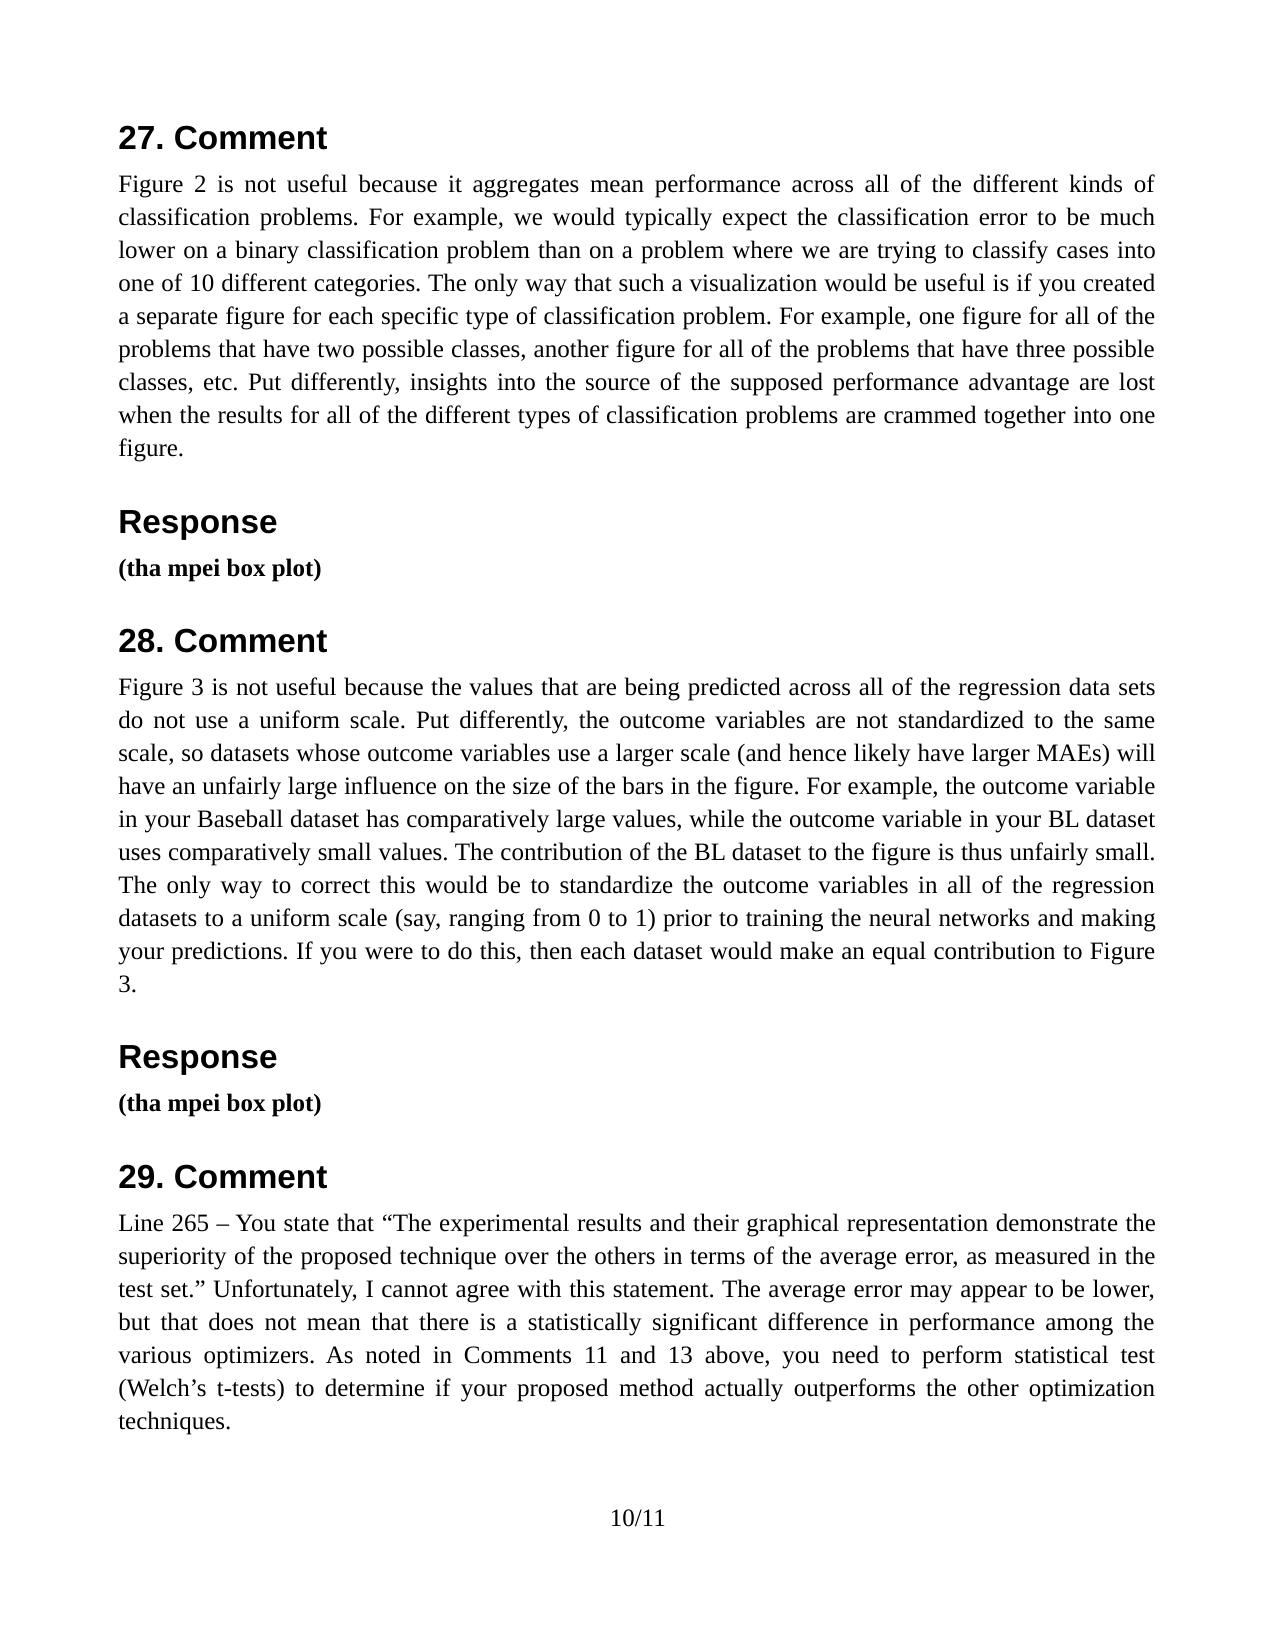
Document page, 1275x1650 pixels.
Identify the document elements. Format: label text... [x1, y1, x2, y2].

text Figure 3 is not useful because the values that are being predicted across all of the regression data sets do not use a uniform scale. Put differently, the outcome variables are not standardized to the same scale, so datasets whose outcome variables use a larger scale (and hence likely have larger MAEs) will have an unfairly large influence on the size of the bars in the figure. For example, the outcome variable in your Baseball dataset has comparatively large values, while the outcome variable in your BL dataset uses comparatively small values. The contribution of the BL dataset to the figure is thus unfairly small. The only way to correct this would be to standardize the outcome variables in all of the regression datasets to a uniform scale (say, ranging from 0 to 1) prior to training the neural networks and making your predictions. If you were to do this, then each dataset would make an equal contribution to Figure 3. [118, 672, 1157, 998]
subtitle 27. Comment [118, 118, 1157, 157]
subtitle 28. Comment [118, 621, 1157, 659]
subtitle Response [118, 1038, 1157, 1076]
text (tha mpei box plot) [118, 553, 1157, 581]
text (tha mpei box plot) [118, 1088, 1157, 1117]
subtitle 29. Comment [118, 1157, 1157, 1195]
subtitle Response [118, 502, 1157, 540]
text Figure 2 is not useful because it aggregates mean performance across all of the different kinds of classification problems. For example, we would typically expect the classification error to be much lower on a binary classification problem than on a problem where we are trying to classify cases into one of 10 different categories. The only way that such a visualization would be useful is if you created a separate figure for each specific type of classification problem. For example, one figure for all of the problems that have two possible classes, another figure for all of the problems that have three possible classes, etc. Put differently, insights into the source of the supposed performance advantage are lost when the results for all of the different types of classification problems are crammed together into one figure. [118, 169, 1157, 462]
text Line 265 – You state that “The experimental results and their graphical representation demonstrate the superiority of the proposed technique over the others in terms of the average error, as measured in the test set.” Unfortunately, I cannot agree with this statement. The average error may appear to be lower, but that does not mean that there is a statistically significant difference in performance among the various optimizers. As noted in Comments 11 and 13 above, you need to perform statistical test (Welch’s t-tests) to determine if your proposed method actually outperforms the other optimization techniques. [118, 1208, 1157, 1435]
